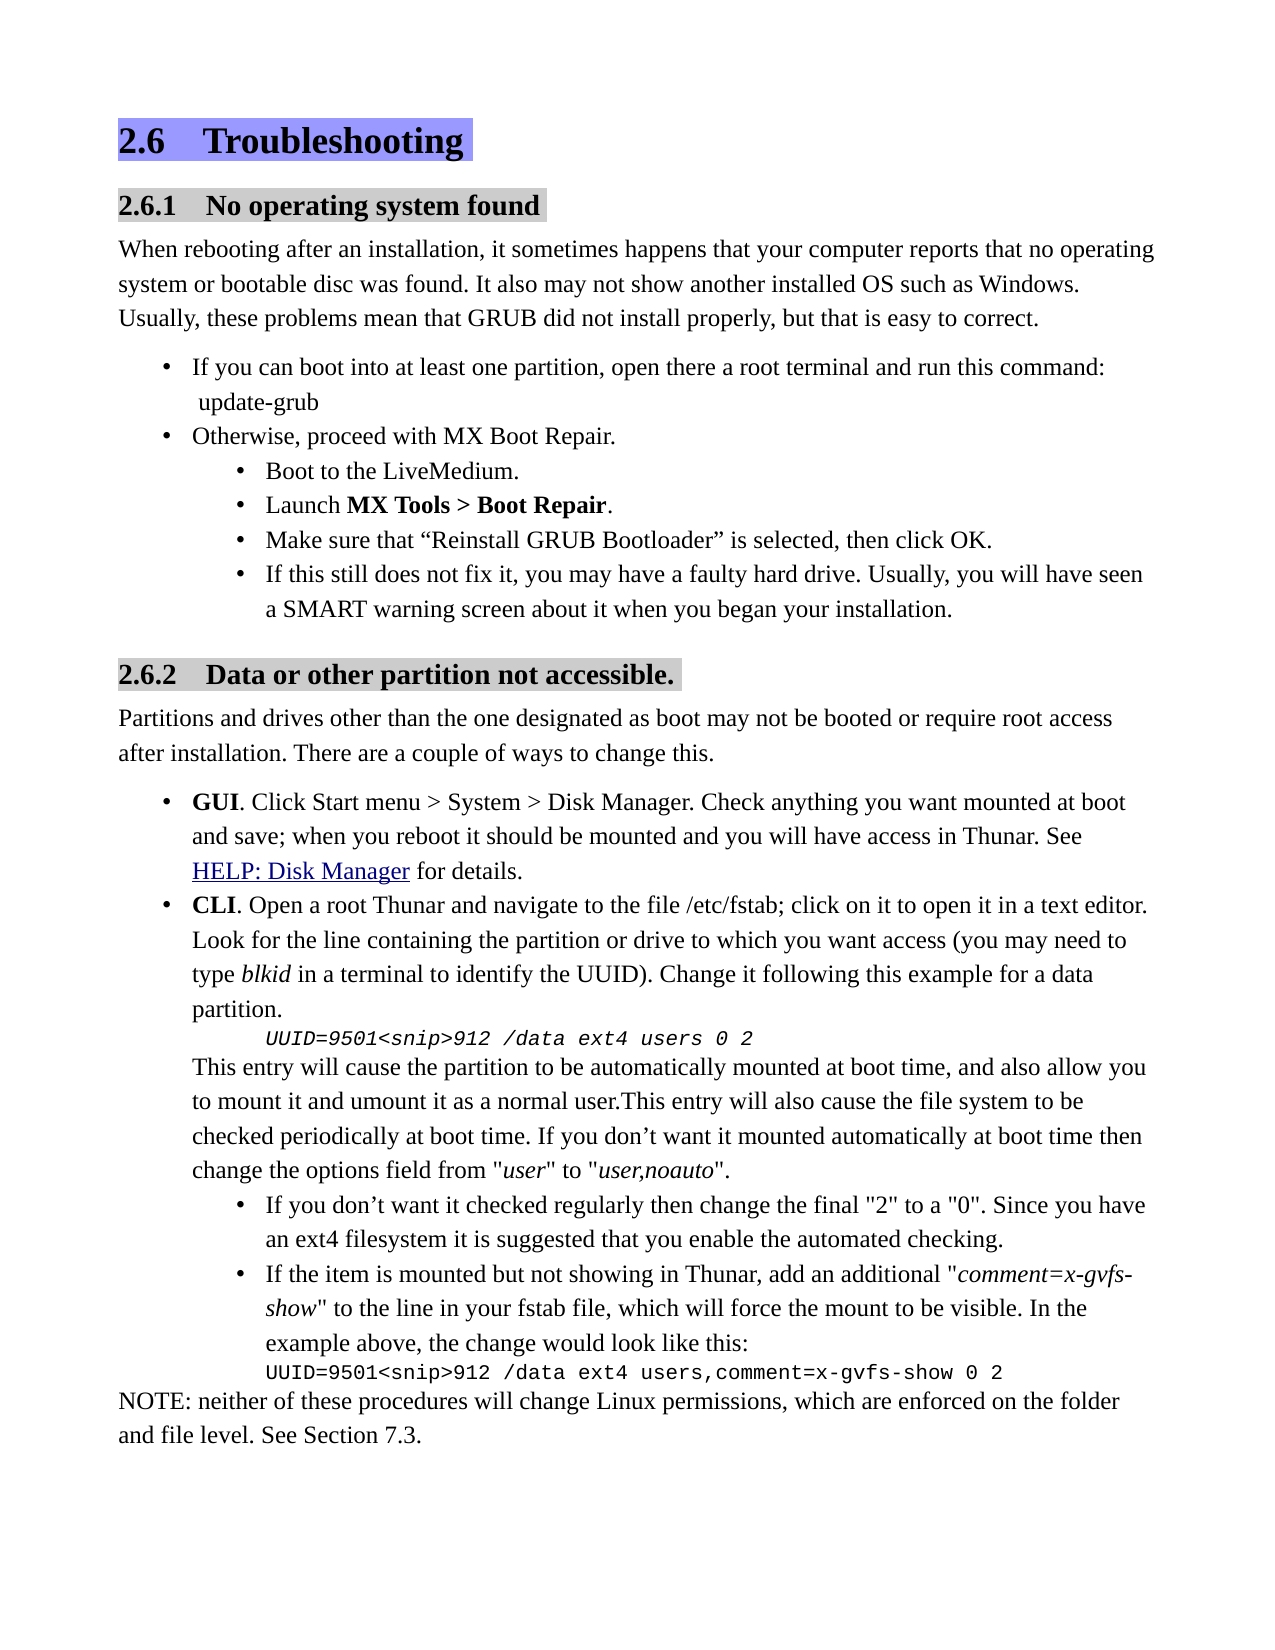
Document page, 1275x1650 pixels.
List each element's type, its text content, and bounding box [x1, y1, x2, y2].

list If this still does not fix it, you may have a faulty hard drive. Usually, you will have seen a SMART warning screen about it when you began your installation. [236, 559, 1157, 622]
list If you can boot into at least one partition, open there a root terminal and run this command: [162, 352, 1157, 381]
list Make sure that “Reinstall GRUB Bootloader” is selected, then click OK. [236, 525, 1157, 553]
list This entry will cause the partition to be automatically mounted at boot time, and also allow you to mount it and umount it as a normal user.This entry will also cause the file system to be checked periodically at boot time. If you don’t want it mounted automatically at boot time then change the options field from "user" to "user,noauto". [162, 1052, 1157, 1184]
text When rebooting after an installation, it sometimes happens that your computer reports that no operating system or bootable disc was found. It also may not show another installed OS such as Windows. Usually, these problems mean that GRUB did not install properly, but that is easy to correct. [118, 234, 1157, 332]
text NOTE: neither of these procedures will change Linux permissions, which are enforced on the folder and file level. See Section 7.3. [118, 1386, 1157, 1449]
list GUI. Click Start menu > System > Disk Manager. Check anything you want mounted at boot and save; when you reboot it should be mounted and you will have access in Thunar. See HELP: Disk Manager for details. [162, 787, 1157, 885]
subtitle 2.6 Troubleshooting [473, 118, 1157, 161]
list UUID=9501<snip>912 /data ext4 users,comment=x-gvfs-show 0 2 [236, 1362, 1157, 1386]
list Otherwise, proceed with MX Boot Repair. [162, 421, 1157, 450]
list Launch MX Tools > Boot Repair. [236, 490, 1157, 519]
list If the item is mounted but not showing in Thunar, add an additional "comment=x-gvfs-show" to the line in your fstab file, which will force the mount to be visible. In the example above, the change would look like this: [236, 1259, 1157, 1357]
list update-grub [162, 387, 1157, 416]
list UUID=9501<snip>912 /data ext4 users 0 2 [236, 1028, 1157, 1052]
subtitle 2.6.2 Data or other partition not accessible. [118, 657, 1157, 691]
text Partitions and drives other than the one designated as boot may not be booted or require root access after installation. There are a couple of ways to change this. [118, 703, 1157, 767]
subtitle 2.6.1 No operating system found [547, 188, 1157, 222]
list If you don’t want it checked regularly then change the final "2" to a "0". Since you have an ext4 filesystem it is suggested that you enable the automated checking. [236, 1190, 1157, 1253]
list Boot to the LiveMedium. [236, 456, 1157, 484]
list CLI. Open a root Thunar and navigate to the file /etc/fstab; click on it to open it in a text editor. Look for the line containing the partition or drive to which you want access (you may need to type blkid in a terminal to identify the UUID). Change it following this example for a data partition. [162, 890, 1157, 1023]
